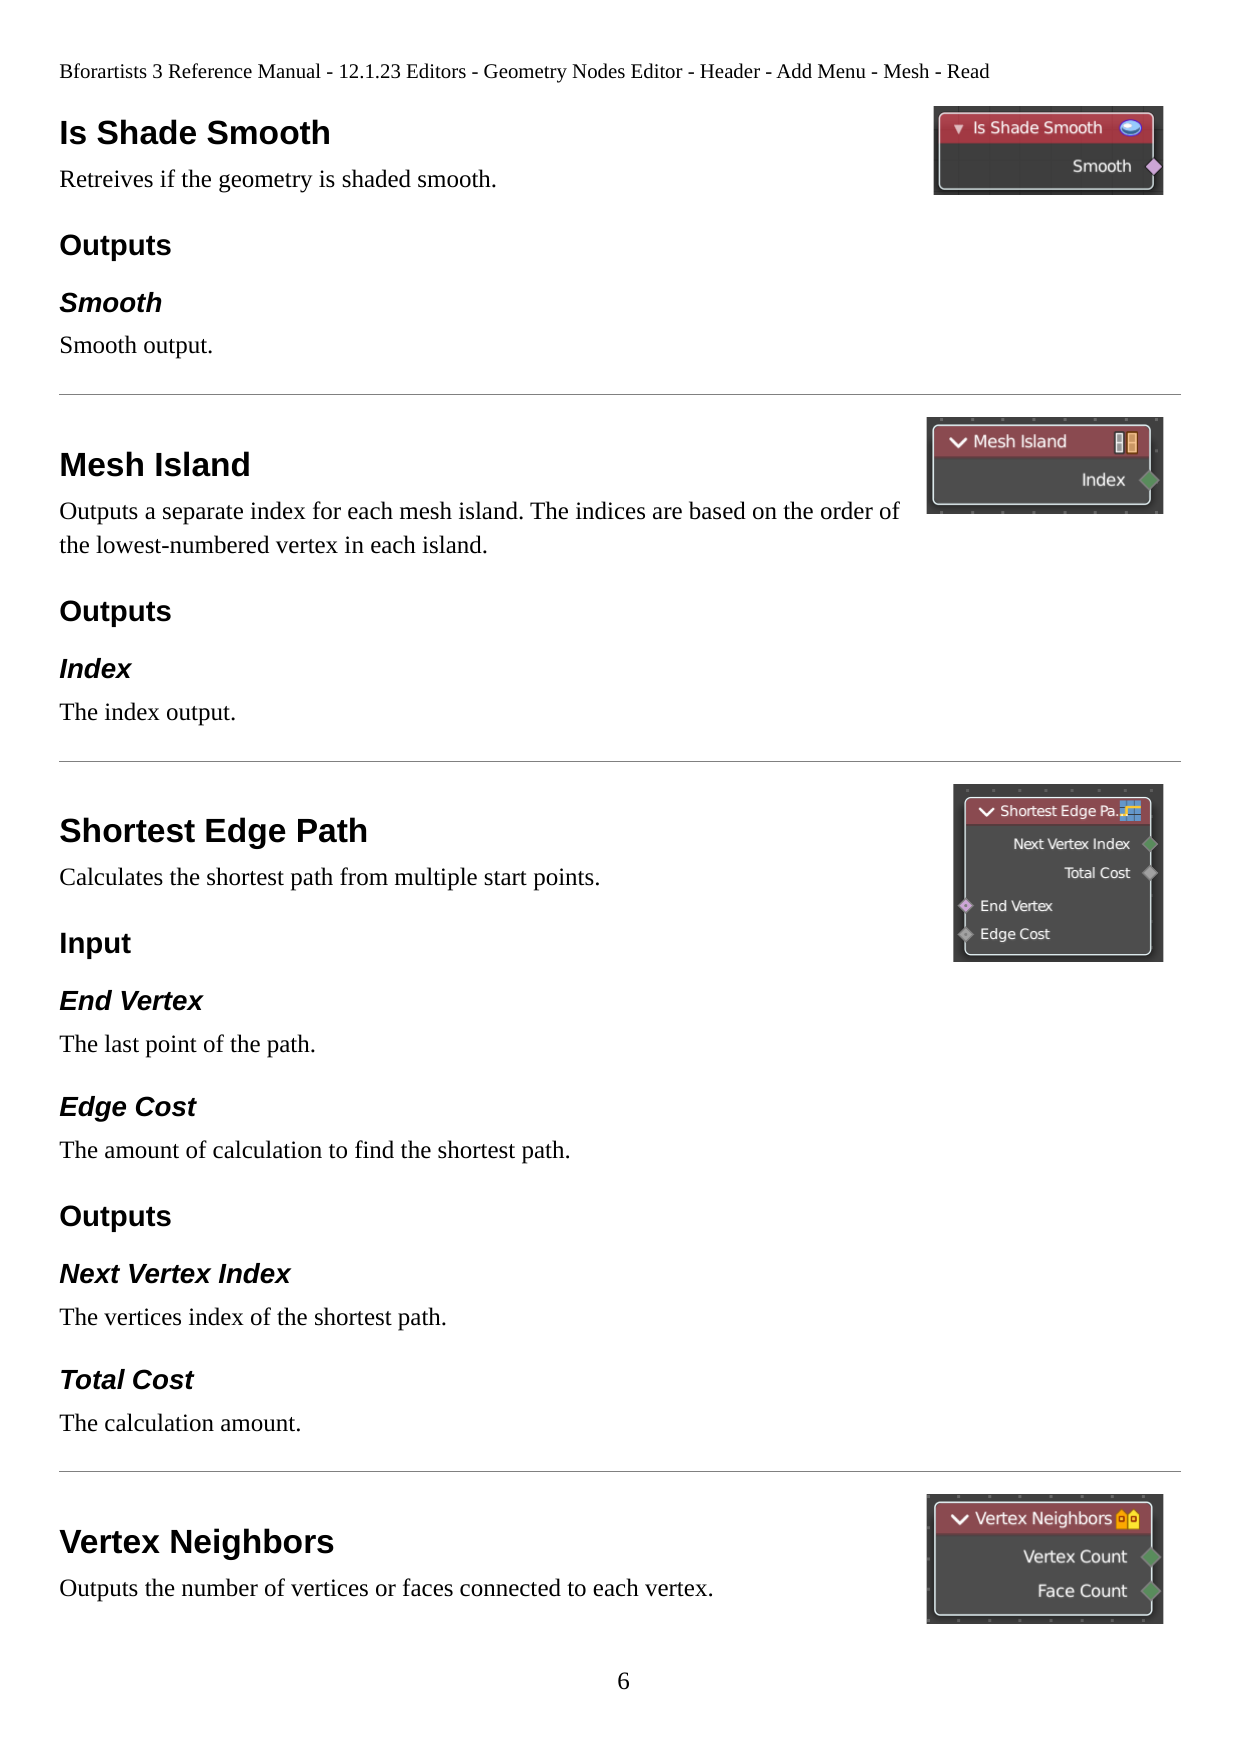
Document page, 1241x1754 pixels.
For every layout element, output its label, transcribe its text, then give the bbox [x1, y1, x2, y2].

picture [953, 784, 1164, 962]
subtitle Shortest Edge Path [59, 811, 953, 850]
picture [926, 417, 1164, 514]
subtitle Vertex Neighbors [59, 1522, 926, 1560]
subtitle Outputs [59, 227, 1181, 261]
text Smooth output. [59, 331, 1181, 359]
text The vertices index of the shortest path. [59, 1302, 1181, 1330]
subtitle End Vertex [59, 984, 1181, 1016]
subtitle Index [59, 653, 1181, 684]
subtitle Input [59, 926, 953, 959]
subtitle [1164, 811, 1181, 850]
subtitle [1164, 926, 1181, 959]
text Calculates the shortest path from multiple start points. [59, 862, 953, 891]
subtitle [1164, 444, 1181, 483]
text Retreives if the geometry is shaded smooth. [59, 164, 933, 192]
subtitle Next Vertex Index [59, 1257, 1181, 1289]
subtitle Edge Cost [59, 1091, 1181, 1122]
subtitle Mesh Island [59, 444, 926, 483]
picture [933, 106, 1164, 195]
subtitle Smooth [59, 286, 1181, 318]
subtitle [1164, 113, 1181, 151]
text Outputs a separate index for each mesh island. The indices are based on the order of the lowest-numbered vertex in each island. [59, 496, 1181, 559]
subtitle Outputs [59, 1198, 1181, 1232]
text Outputs the number of vertices or faces connected to each vertex. [59, 1573, 926, 1602]
subtitle [1164, 1522, 1181, 1560]
text The index output. [59, 697, 1181, 726]
text The amount of calculation to find the shortest path. [59, 1135, 1181, 1164]
picture [926, 1494, 1164, 1624]
subtitle Is Shade Smooth [59, 113, 933, 151]
subtitle Total Cost [59, 1363, 1181, 1395]
subtitle Outputs [59, 594, 1181, 628]
text The calculation amount. [59, 1408, 1181, 1436]
text The last point of the path. [59, 1029, 1181, 1058]
